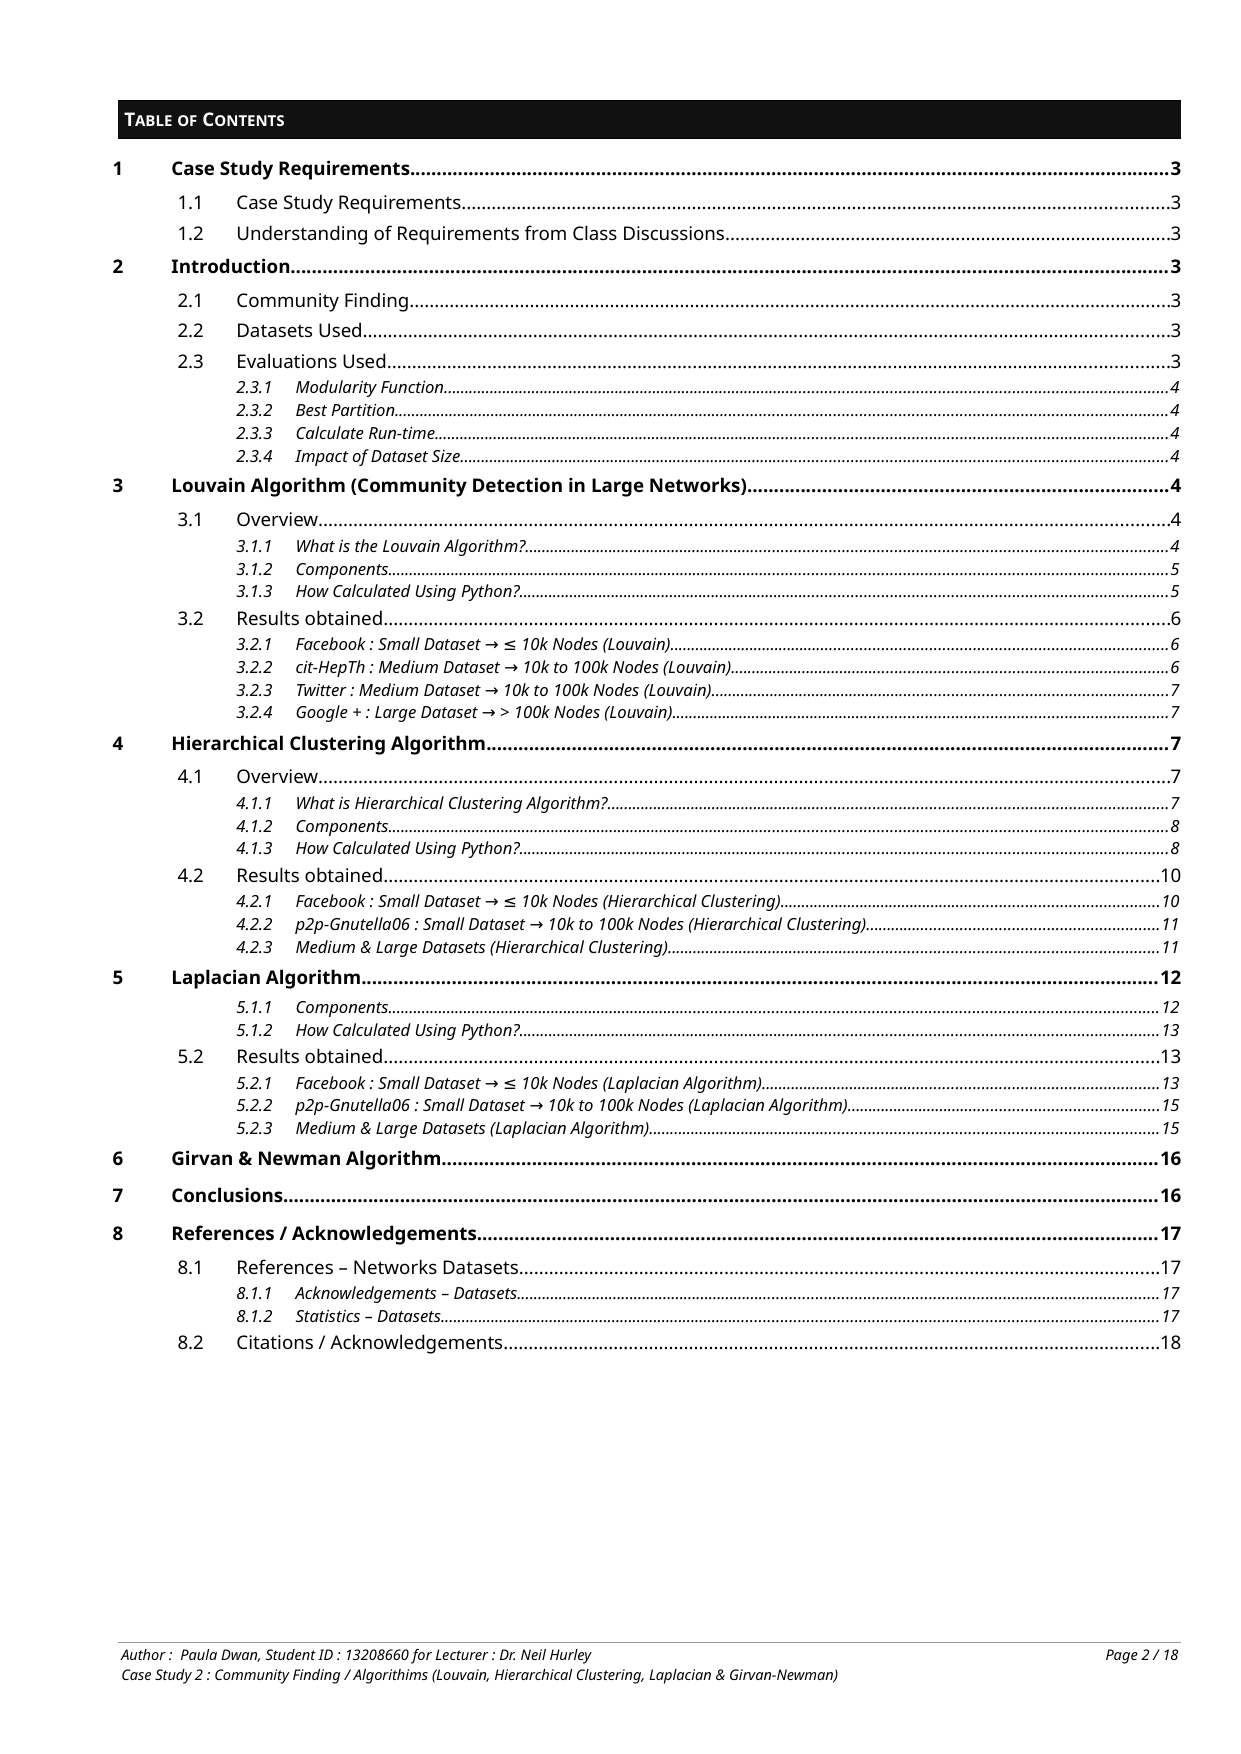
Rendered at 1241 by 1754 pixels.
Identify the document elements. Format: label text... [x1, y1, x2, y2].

text 2.2 Datasets Used 3 [177, 318, 1181, 343]
text 4.1 Overview 7 [177, 764, 1181, 789]
text 4.2.1 Facebook : Small Dataset → ≤ 10k Nodes (Hierarchical Clustering) 10 [236, 890, 1181, 913]
text 5.2.2 p2p-Gnutella06 : Small Dataset → 10k to 100k Nodes (Laplacian Algorithm) 15 [236, 1094, 1181, 1117]
text 2.3.3 Calculate Run-time 4 [236, 421, 1181, 444]
text 2.3.2 Best Partition 4 [236, 399, 1181, 421]
text 2.1 Community Finding 3 [177, 287, 1181, 313]
text 4.2.3 Medium & Large Datasets (Hierarchical Clustering) 11 [236, 935, 1181, 958]
text 8.1 References – Networks Datasets 17 [177, 1254, 1181, 1279]
text 2.3.4 Impact of Dataset Size 4 [236, 444, 1181, 467]
text 8 References / Acknowledgements 17 [112, 1220, 1181, 1246]
text 5.2.1 Facebook : Small Dataset → ≤ 10k Nodes (Laplacian Algorithm) 13 [236, 1071, 1181, 1094]
text 1.1 Case Study Requirements 3 [177, 189, 1181, 215]
text 3.1 Overview 4 [177, 507, 1181, 532]
title Table of Contents [118, 101, 1181, 138]
text 4.1.3 How Calculated Using Python? 8 [236, 837, 1181, 860]
text 3.2.1 Facebook : Small Dataset → ≤ 10k Nodes (Louvain) 6 [236, 633, 1181, 656]
text 3.1.3 How Calculated Using Python? 5 [236, 580, 1181, 603]
text 3.1.1 What is the Louvain Algorithm? 4 [236, 534, 1181, 557]
text 1 Case Study Requirements 3 [112, 156, 1181, 181]
text 6 Girvan & Newman Algorithm 16 [112, 1145, 1181, 1171]
text 2 Introduction 3 [112, 254, 1181, 279]
text 5.1.2 How Calculated Using Python? 13 [236, 1018, 1181, 1041]
text 3.2 Results obtained 6 [177, 605, 1181, 631]
text 5.2 Results obtained 13 [177, 1043, 1181, 1069]
text 3 Louvain Algorithm (Community Detection in Large Networks) 4 [112, 473, 1181, 498]
text 4.1.1 What is Hierarchical Clustering Algorithm? 7 [236, 792, 1181, 814]
text 5.2.3 Medium & Large Datasets (Laplacian Algorithm) 15 [236, 1117, 1181, 1139]
text 4.1.2 Components 8 [236, 814, 1181, 837]
text 5 Laplacian Algorithm 12 [112, 964, 1181, 989]
text 3.2.3 Twitter : Medium Dataset → 10k to 100k Nodes (Louvain) 7 [236, 678, 1181, 701]
text 5.1.1 Components 12 [236, 996, 1181, 1018]
text 8.2 Citations / Acknowledgements 18 [177, 1330, 1181, 1355]
text 8.1.2 Statistics – Datasets 17 [236, 1304, 1181, 1327]
text 3.2.2 cit-HepTh : Medium Dataset → 10k to 100k Nodes (Louvain) 6 [236, 656, 1181, 678]
text 1.2 Understanding of Requirements from Class Discussions 3 [177, 220, 1181, 245]
text 3.2.4 Google + : Large Dataset → > 100k Nodes (Louvain) 7 [236, 701, 1181, 724]
text 7 Conclusions 16 [112, 1183, 1181, 1208]
text 2.3.1 Modularity Function 4 [236, 376, 1181, 399]
text 4.2.2 p2p-Gnutella06 : Small Dataset → 10k to 100k Nodes (Hierarchical Clustering) 11 [236, 913, 1181, 935]
text 8.1.1 Acknowledgements – Datasets 17 [236, 1282, 1181, 1304]
text 4.2 Results obtained 10 [177, 862, 1181, 888]
text 3.1.2 Components 5 [236, 557, 1181, 580]
text 2.3 Evaluations Used 3 [177, 348, 1181, 374]
text 4 Hierarchical Clustering Algorithm 7 [112, 730, 1181, 755]
